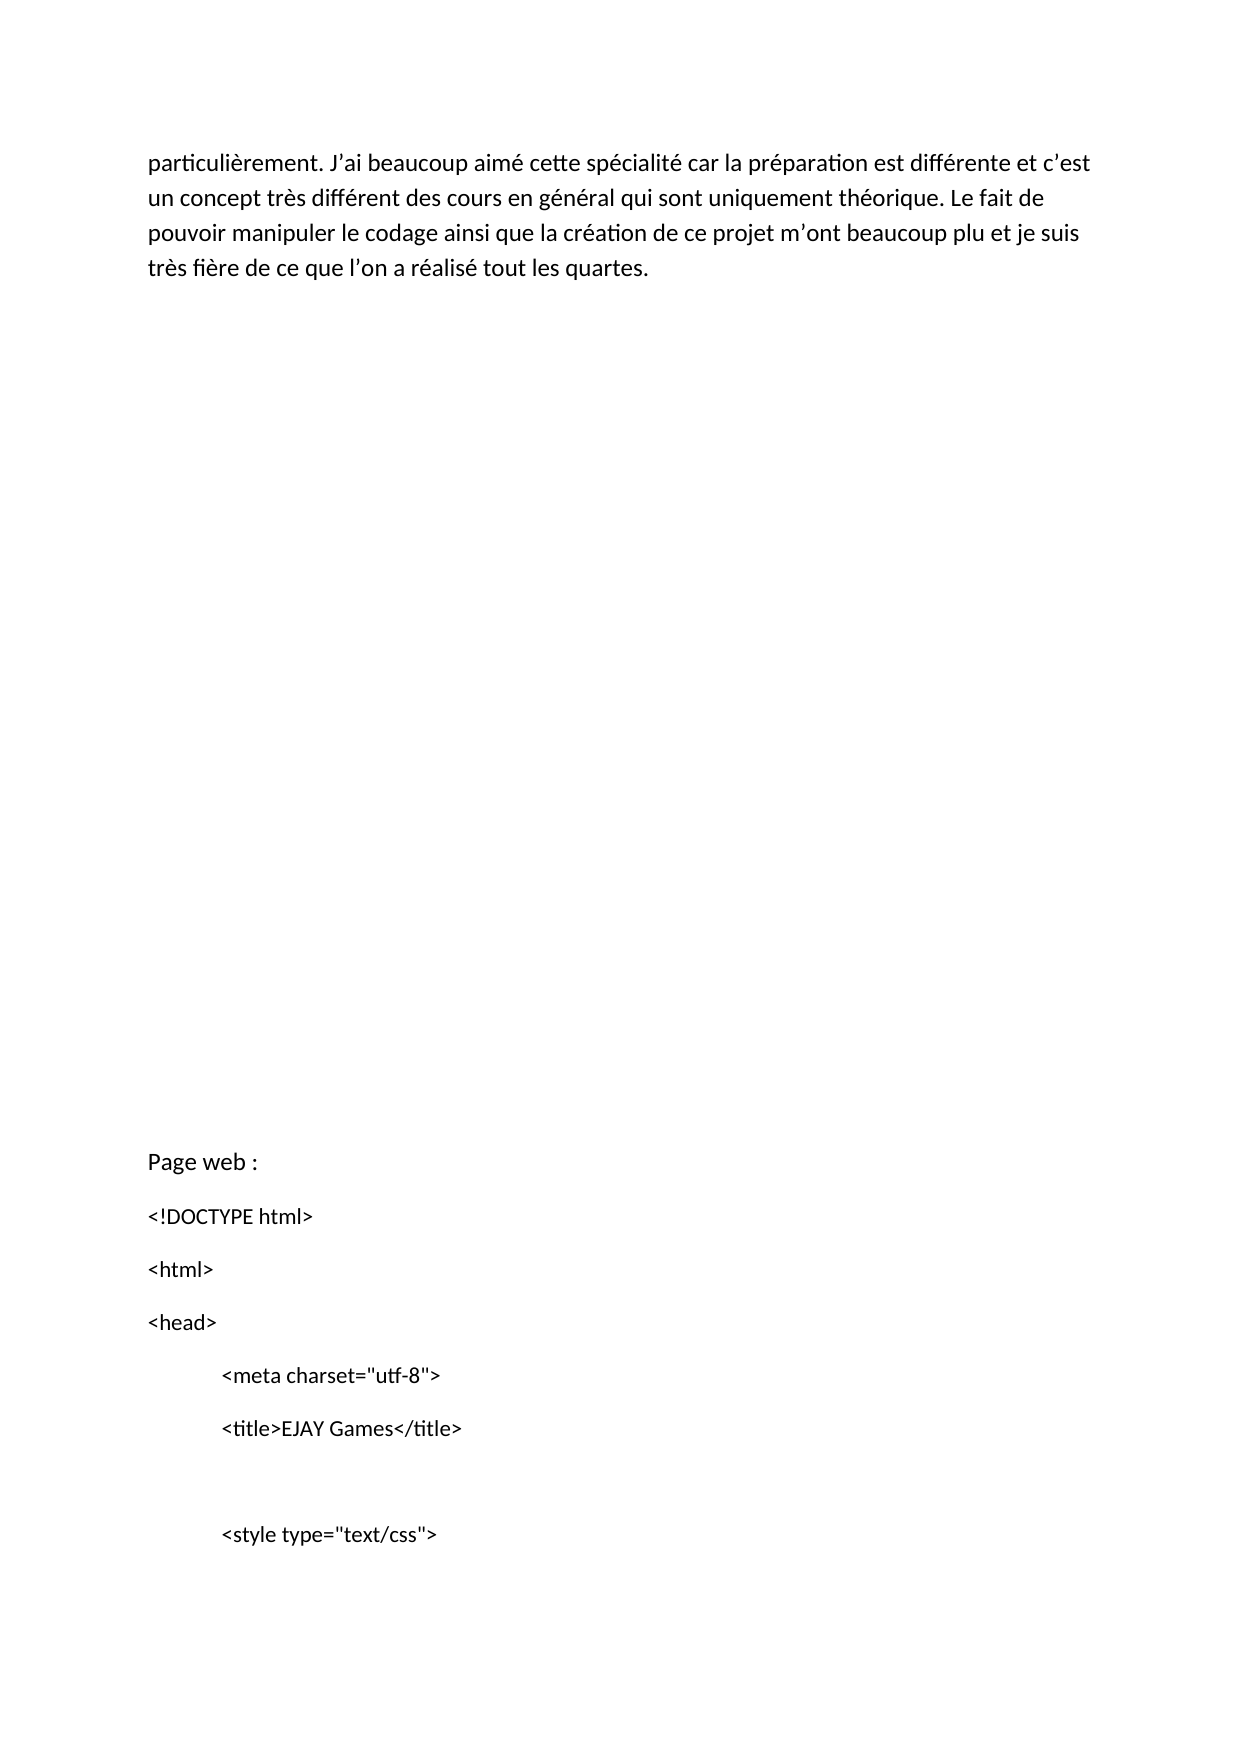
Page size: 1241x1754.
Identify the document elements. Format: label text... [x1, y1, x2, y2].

text <meta charset="utf-8"> [148, 1361, 1093, 1389]
text <title>EJAY Games</title> [148, 1414, 1093, 1442]
text <head> [148, 1308, 1093, 1336]
text <!DOCTYPE html> [148, 1202, 1093, 1230]
text Page web : [148, 1146, 1093, 1176]
text particulièrement. J’ai beaucoup aimé cette spécialité car la préparation est différente et c’est un concept très différent des cours en général qui sont uniquement théorique. Le fait de pouvoir manipuler le codage ainsi que la création de ce projet m’ont beaucoup plu et je suis très fière de ce que l’on a réalisé tout les quartes. [148, 148, 1093, 283]
text <style type="text/css"> [148, 1520, 1093, 1548]
text <html> [148, 1255, 1093, 1283]
